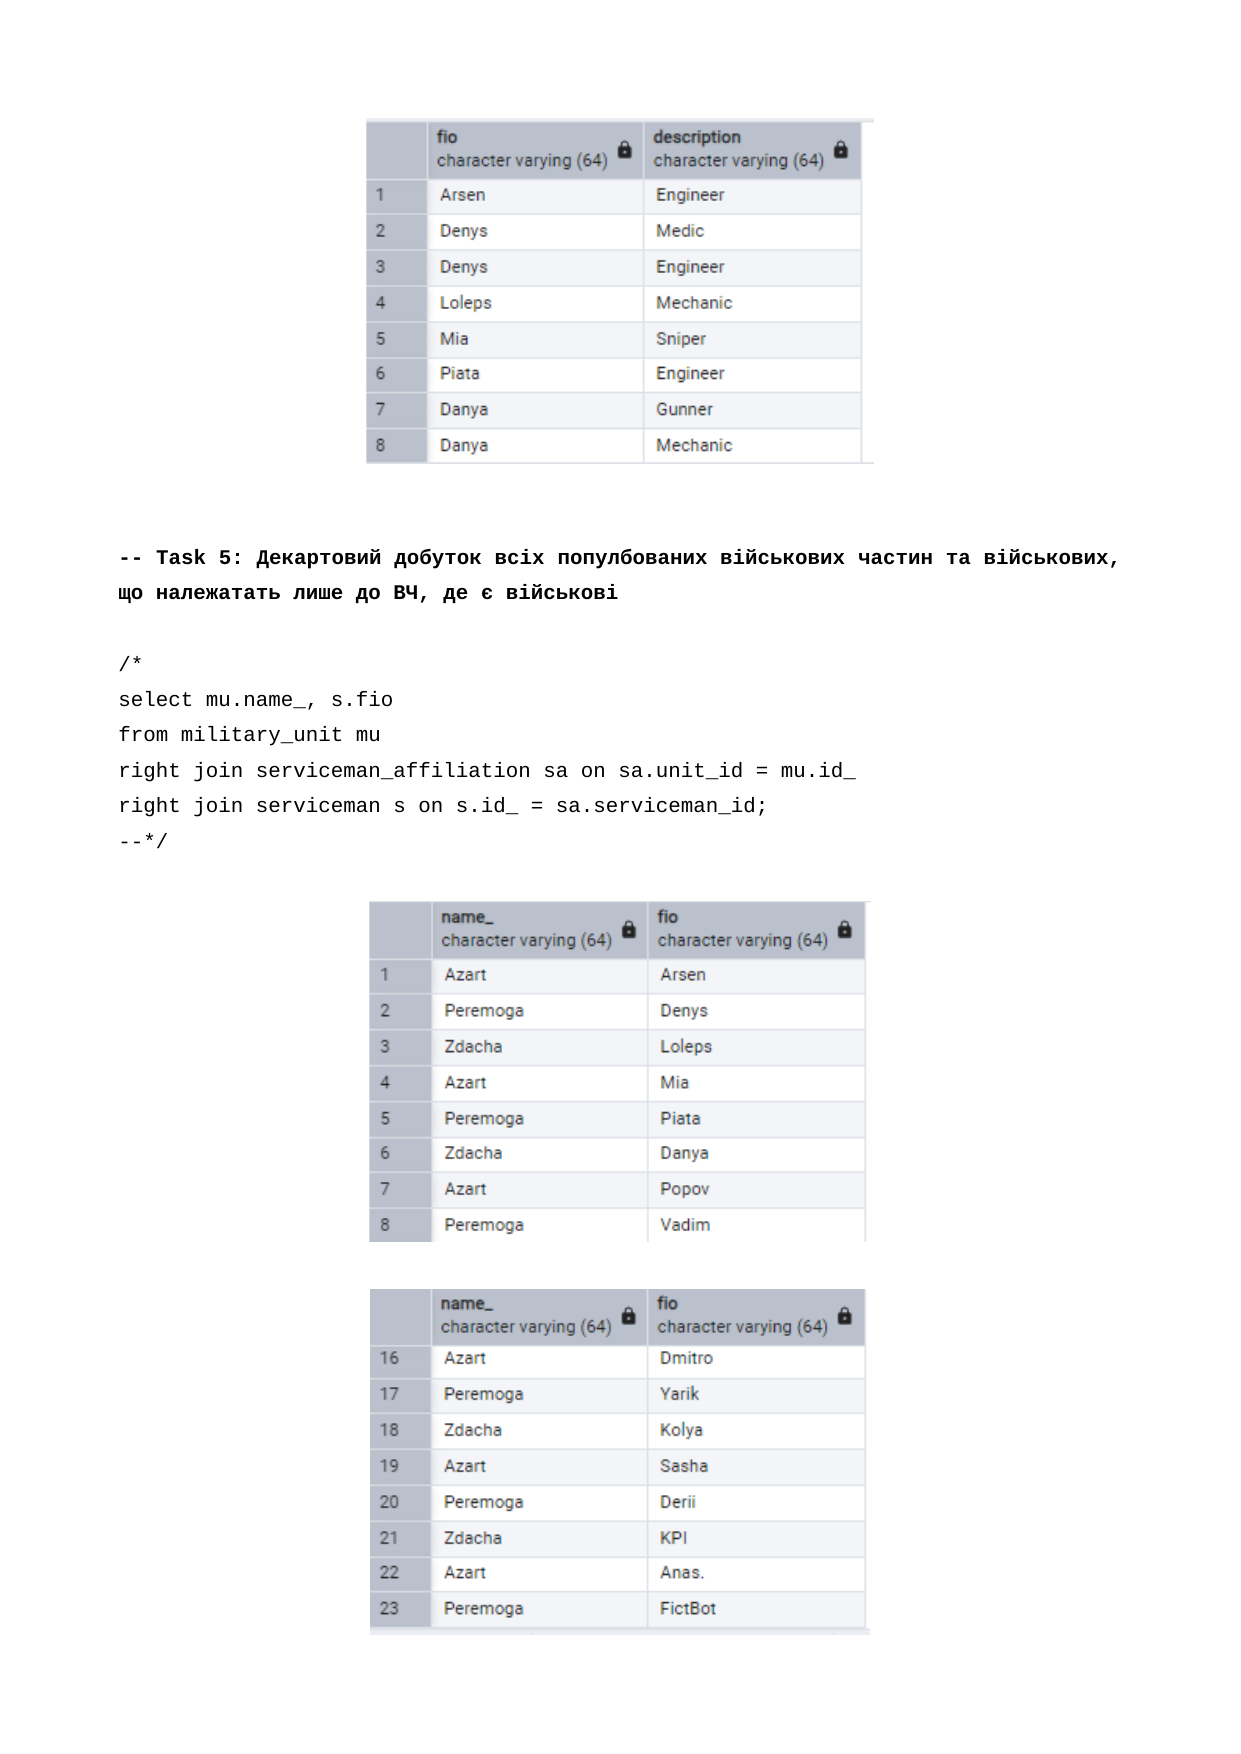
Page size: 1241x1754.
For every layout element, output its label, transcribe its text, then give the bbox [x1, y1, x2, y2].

text --*/ [118, 831, 1122, 854]
picture [366, 118, 874, 464]
picture [369, 901, 871, 1242]
text right join serviceman s on s.id_ = sa.serviceman_id; [118, 795, 1122, 819]
text /* [118, 653, 1122, 677]
text -- Task 5: Декартовий добуток всіх популбованих військових частин та військових, що належатать лише до ВЧ, де є військові [118, 547, 1122, 606]
text from military_unit mu [118, 724, 1122, 748]
picture [370, 1289, 870, 1635]
text select mu.name_, s.fio [118, 689, 1122, 713]
text right join serviceman_affiliation sa on sa.unit_id = mu.id_ [118, 760, 1122, 783]
